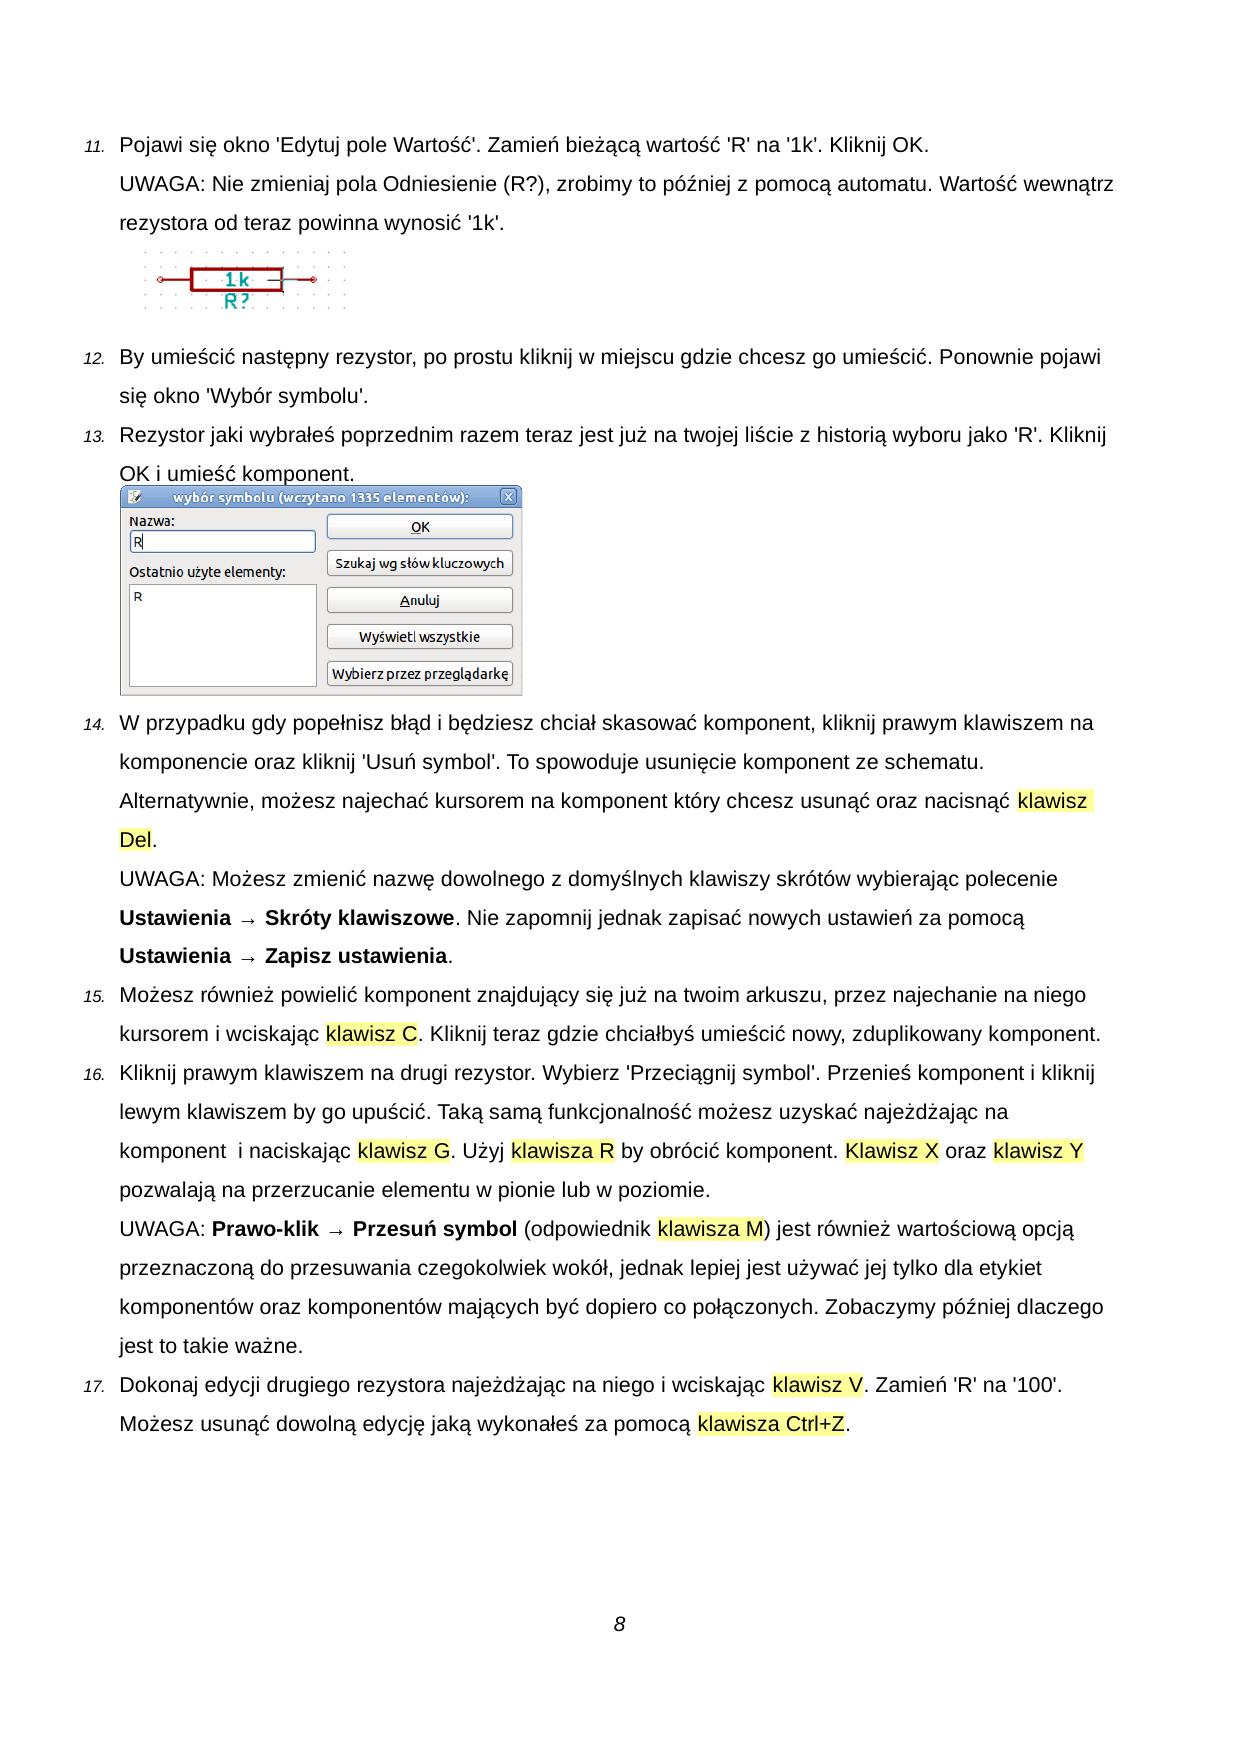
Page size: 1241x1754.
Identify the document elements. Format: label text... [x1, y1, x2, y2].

list Kliknij prawym klawiszem na drugi rezystor. Wybierz 'Przeciągnij symbol'. Przenieś komponent i kliknij lewym klawiszem by go upuścić. Taką samą funkcjonalność możesz uzyskać najeżdżając na komponent i naciskając klawisz G. Użyj klawisza R by obrócić komponent. Klawisz X oraz klawisz Y pozwalają na przerzucanie elementu w pionie lub w poziomie. UWAGA: Prawo-klik → Przesuń symbol (odpowiednik klawisza M) jest również wartościową opcją przeznaczoną do przesuwania czegokolwiek wokół, jednak lepiej jest używać jej tylko dla etykiet komponentów oraz komponentów mających być dopiero co połączonych. Zobaczymy później dlaczego jest to takie ważne. [119, 1046, 1122, 1358]
list W przypadku gdy popełnisz błąd i będziesz chciał skasować komponent, kliknij prawym klawiszem na komponencie oraz kliknij 'Usuń symbol'. To spowoduje usunięcie komponent ze schematu. Alternatywnie, możesz najechać kursorem na komponent który chcesz usunąć oraz nacisnąć klawisz Del. UWAGA: Możesz zmienić nazwę dowolnego z domyślnych klawiszy skrótów wybierając polecenie Ustawienia → Skróty klawiszowe. Nie zapomnij jednak zapisać nowych ustawień za pomocą Ustawienia → Zapisz ustawienia. [119, 696, 1122, 968]
picture [135, 244, 350, 321]
list By umieścić następny rezystor, po prostu kliknij w miejscu gdzie chcesz go umieścić. Ponownie pojawi się okno 'Wybór symbolu'. [119, 329, 1122, 407]
list Dokonaj edycji drugiego rezystora najeżdżając na niego i wciskając klawisz V. Zamień 'R' na '100'. Możesz usunąć dowolną edycję jaką wykonałeś za pomocą klawisza Ctrl+Z. [119, 1358, 1122, 1436]
list Możesz również powielić komponent znajdujący się już na twoim arkuszu, przez najechanie na niego kursorem i wciskając klawisz C. Kliknij teraz gdzie chciałbyś umieścić nowy, zduplikowany komponent. [119, 968, 1122, 1046]
list Pojawi się okno 'Edytuj pole Wartość'. Zamień bieżącą wartość 'R' na '1k'. Kliknij OK. UWAGA: Nie zmieniaj pola Odniesienie (R?), zrobimy to później z pomocą automatu. Wartość wewnątrz rezystora od teraz powinna wynosić '1k'. [119, 118, 1122, 329]
picture [119, 485, 523, 696]
list Rezystor jaki wybrałeś poprzednim razem teraz jest już na twojej liście z historią wyboru jako 'R'. Kliknij OK i umieść komponent. [119, 407, 1122, 696]
